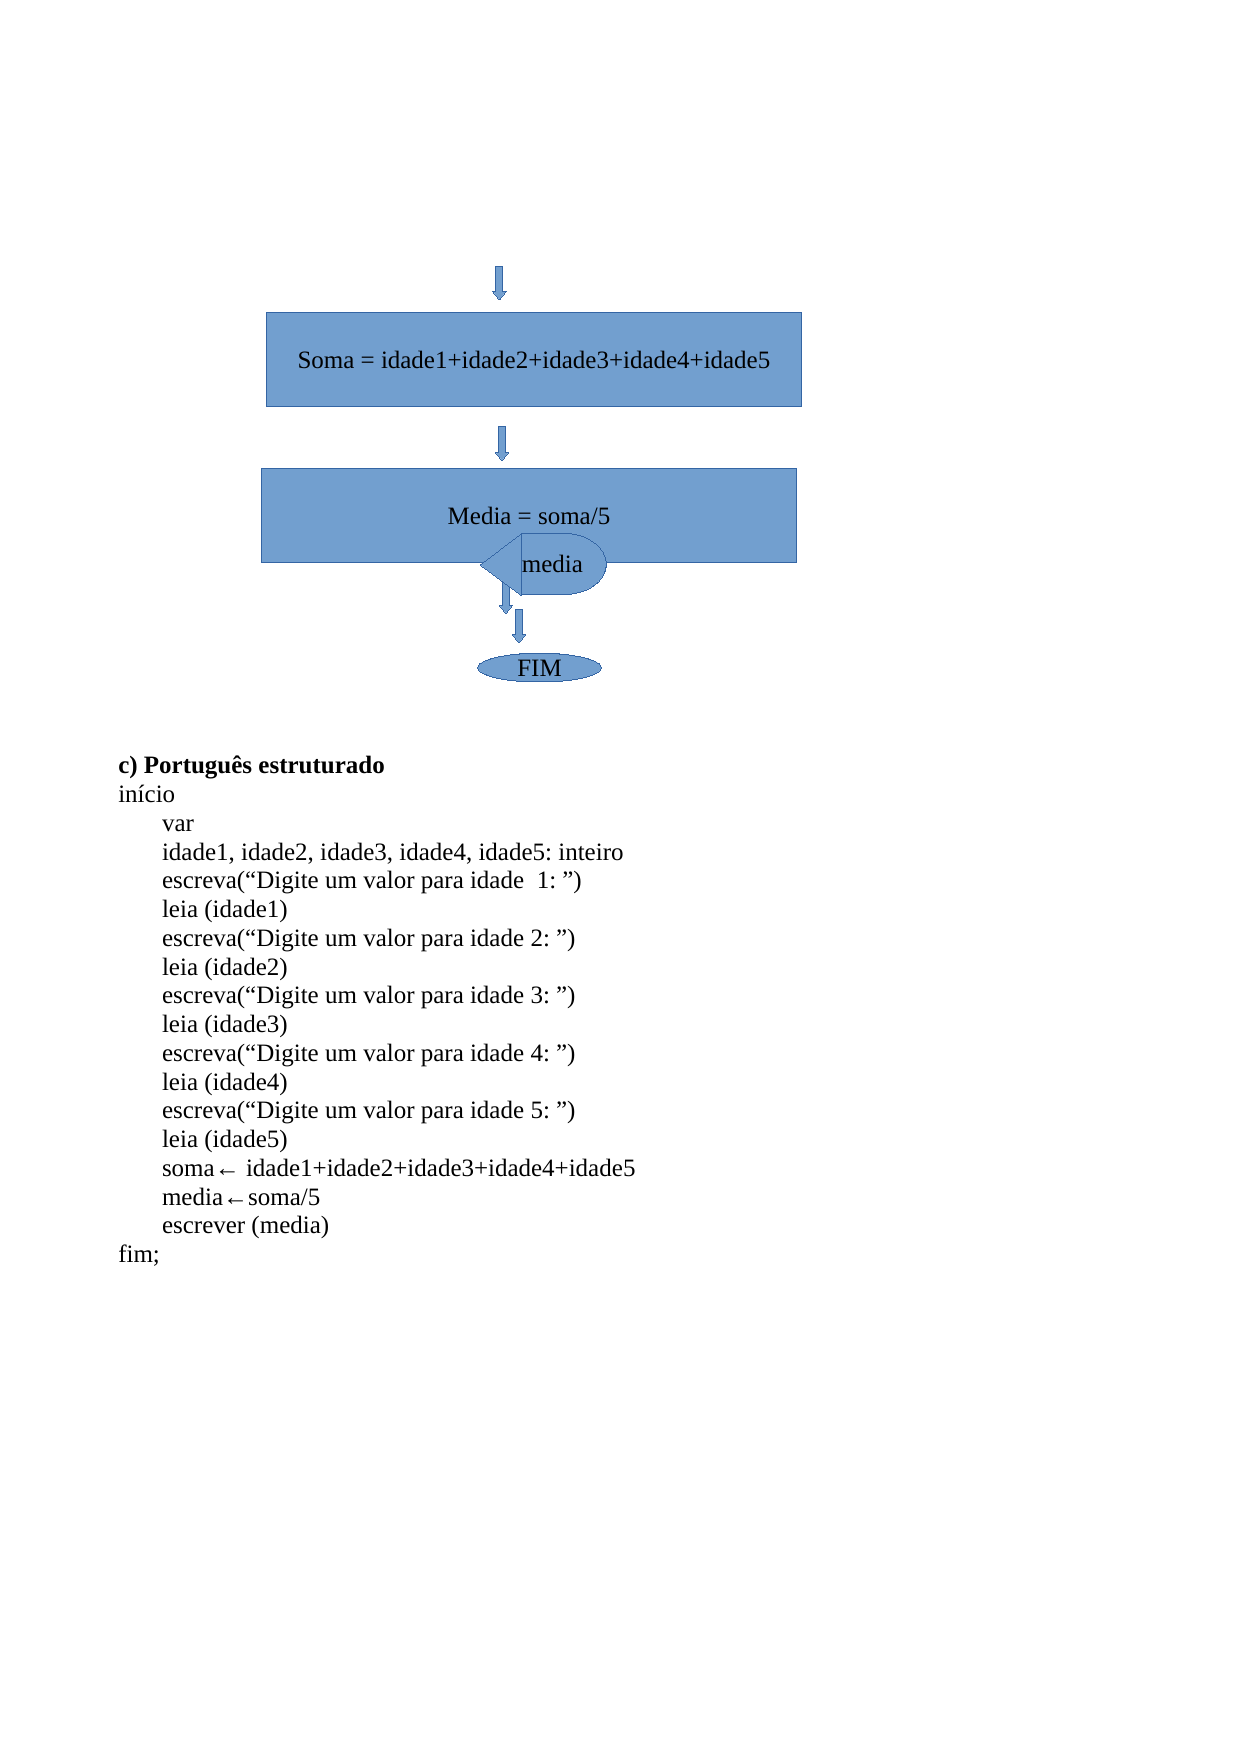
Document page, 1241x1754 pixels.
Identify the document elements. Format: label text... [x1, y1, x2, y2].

text escreva(“Digite um valor para idade 4: ”) [118, 1038, 1122, 1067]
text leia (idade1) [118, 894, 1122, 923]
text escreva(“Digite um valor para idade 3: ”) [118, 981, 1122, 1009]
text media←soma/5 [118, 1182, 1122, 1211]
text escreva(“Digite um valor para idade 1: ”) [118, 866, 1122, 894]
text leia (idade3) [118, 1009, 1122, 1038]
text escreva(“Digite um valor para idade 5: ”) [118, 1096, 1122, 1124]
text soma← idade1+idade2+idade3+idade4+idade5 [118, 1153, 1122, 1182]
text leia (idade2) [118, 952, 1122, 981]
text leia (idade5) [118, 1124, 1122, 1153]
text escrever (media) [118, 1211, 1122, 1239]
text escreva(“Digite um valor para idade 2: ”) [118, 923, 1122, 952]
text c) Português estruturado [118, 751, 1122, 779]
text leia (idade4) [118, 1067, 1122, 1096]
text fim; [118, 1239, 1122, 1268]
text início var idade1, idade2, idade3, idade4, idade5: inteiro [118, 779, 1122, 866]
